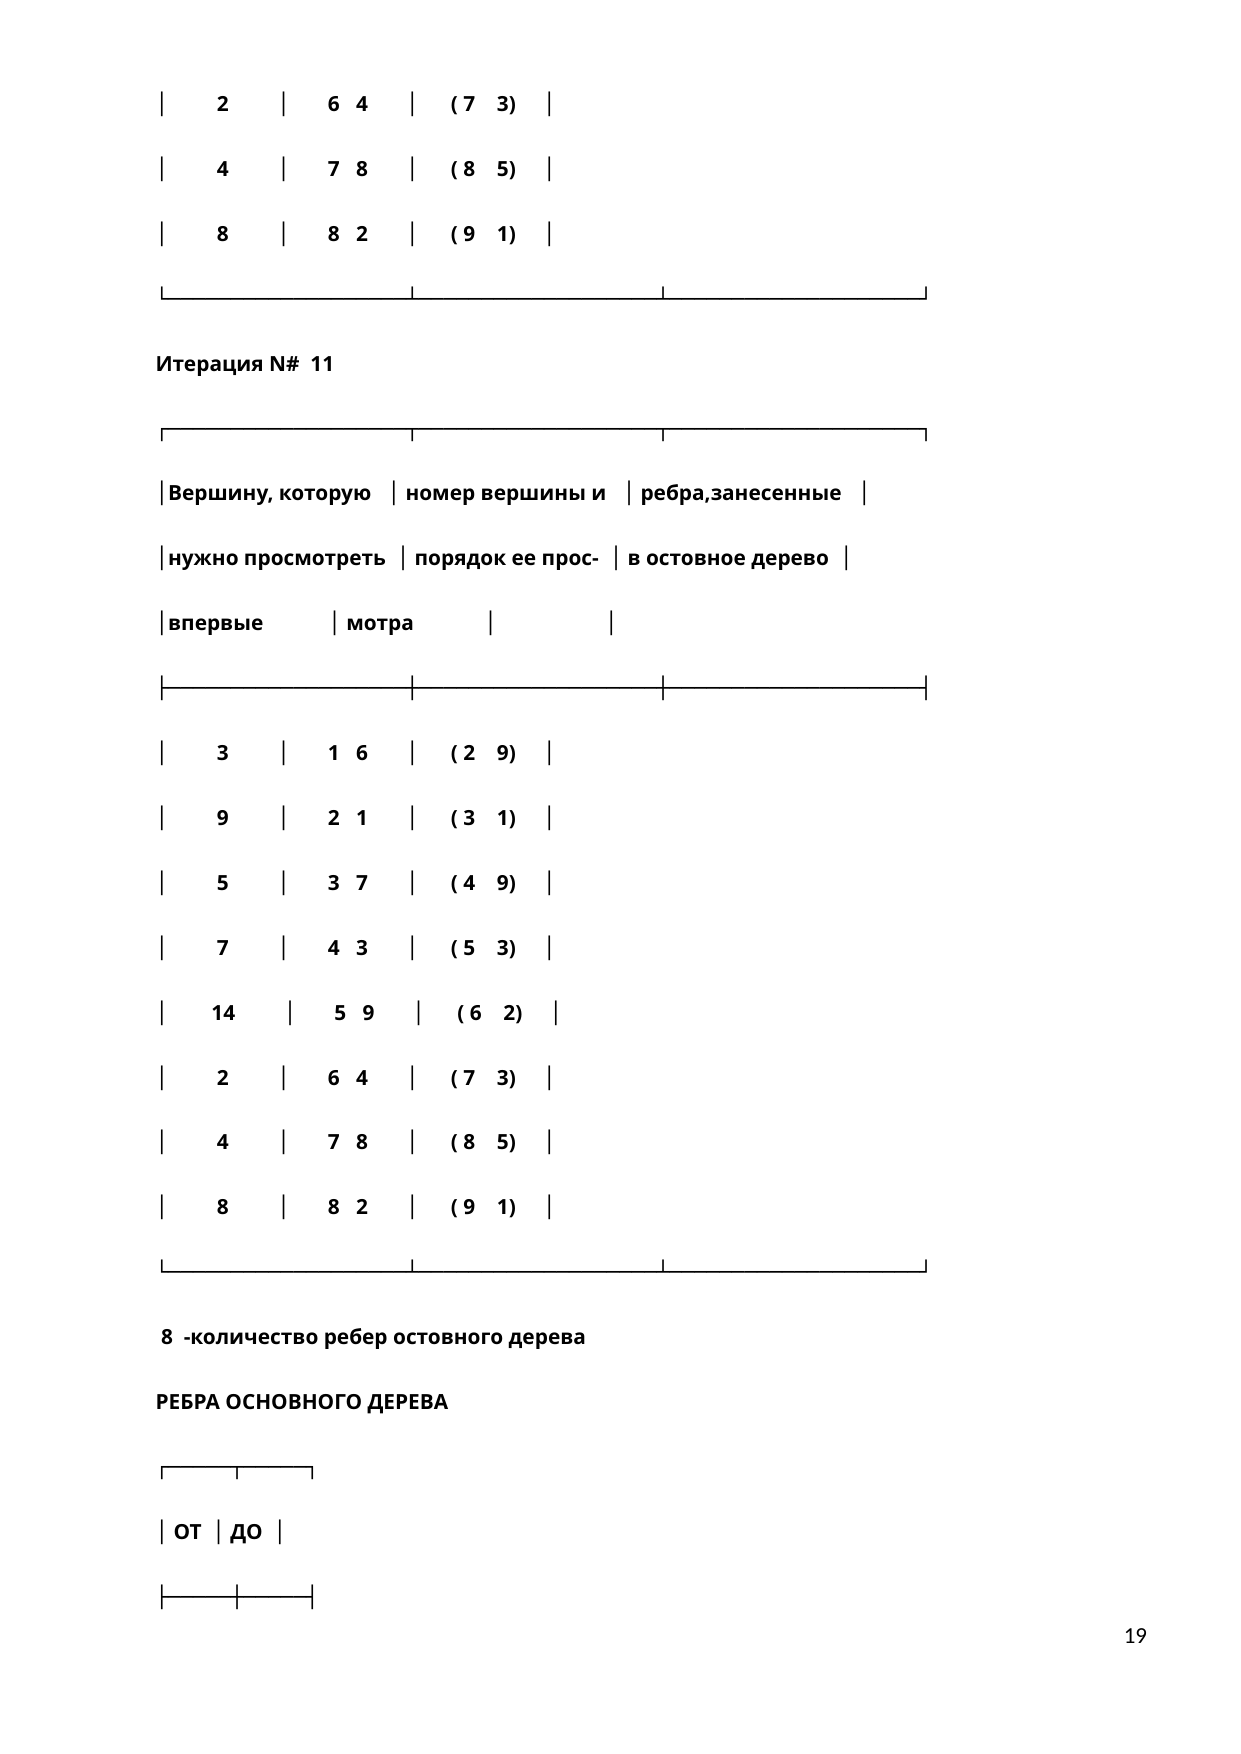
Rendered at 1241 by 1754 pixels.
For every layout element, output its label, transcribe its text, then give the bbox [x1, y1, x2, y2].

text │ ОТ │ ДО │ [155, 1517, 1152, 1545]
text │ 8 │ 8 2 │ ( 9 1) │ [155, 219, 1152, 247]
text Итерация N# 11 [155, 349, 1152, 377]
text ┌───────────────────┬───────────────────┬────────────────────┐ [155, 414, 1152, 442]
text │ 2 │ 6 4 │ ( 7 3) │ [155, 89, 1152, 118]
text ├───────────────────┼───────────────────┼────────────────────┤ [155, 673, 1152, 702]
text │ 8 │ 8 2 │ ( 9 1) │ [155, 1192, 1152, 1221]
text └───────────────────┴───────────────────┴────────────────────┘ [155, 1257, 1152, 1286]
text │нужно просмотреть │ порядок ее прос- │ в остовное дерево │ [155, 543, 1152, 572]
text ├─────┼─────┤ [155, 1582, 1152, 1610]
text │ 9 │ 2 1 │ ( 3 1) │ [155, 803, 1152, 831]
text │ 4 │ 7 8 │ ( 8 5) │ [155, 154, 1152, 182]
text ┌─────┬─────┐ [155, 1452, 1152, 1480]
text │Вершину, которую │ номер вершины и │ ребра,занесенные │ [155, 478, 1152, 507]
text └───────────────────┴───────────────────┴────────────────────┘ [155, 284, 1152, 312]
text │ 14 │ 5 9 │ ( 6 2) │ [155, 998, 1152, 1026]
text │ 2 │ 6 4 │ ( 7 3) │ [155, 1063, 1152, 1091]
text РЕБРА ОСНОВНОГО ДЕРЕВА [155, 1387, 1152, 1416]
text │ 7 │ 4 3 │ ( 5 3) │ [155, 933, 1152, 961]
text │впервые │ мотра │ │ [155, 608, 1152, 637]
text │ 3 │ 1 6 │ ( 2 9) │ [155, 738, 1152, 767]
text │ 4 │ 7 8 │ ( 8 5) │ [155, 1127, 1152, 1156]
text 8 -количество ребер остовного дерева [155, 1322, 1152, 1351]
text │ 5 │ 3 7 │ ( 4 9) │ [155, 868, 1152, 896]
